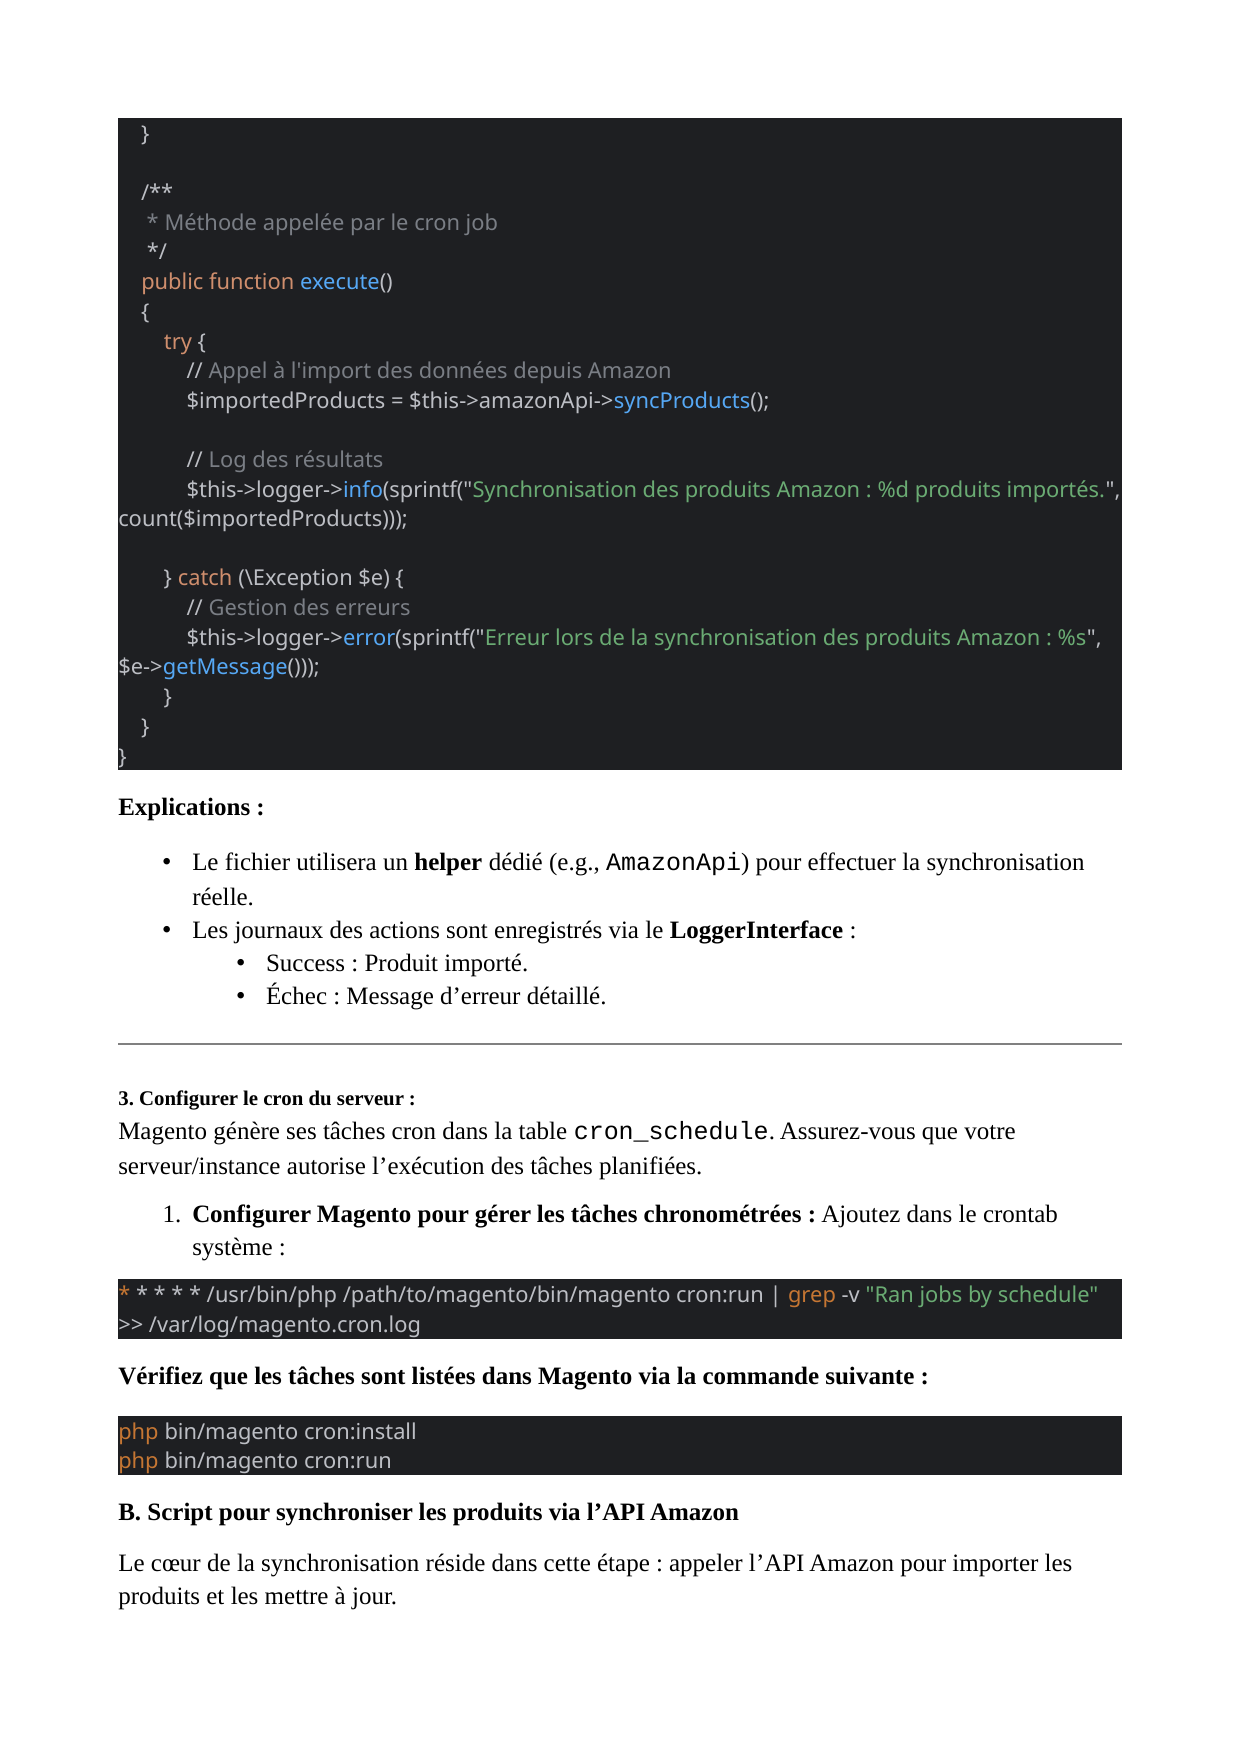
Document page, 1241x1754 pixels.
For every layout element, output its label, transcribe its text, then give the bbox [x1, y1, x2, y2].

list Échec : Message d’erreur détaillé. [236, 981, 1122, 1010]
subtitle B. Script pour synchroniser les produits via l’API Amazon [118, 1497, 1122, 1526]
list Les journaux des actions sont enregistrés via le LoggerInterface : [162, 915, 1122, 944]
text Le cœur de la synchronisation réside dans cette étape : appeler l’API Amazon pour importer les produits et les mettre à jour. [118, 1548, 1122, 1609]
text Magento génère ses tâches cron dans la table cron_schedule. Assurez-vous que votre serveur/instance autorise l’exécution des tâches planifiées. [118, 1116, 1122, 1180]
text php bin/magento cron:install php bin/magento cron:run [118, 1416, 1122, 1475]
subtitle 3. Configurer le cron du serveur : [118, 1086, 1122, 1110]
text * * * * * /usr/bin/php /path/to/magento/bin/magento cron:run | grep -v "Ran jobs by schedule" >> /var/log/magento.cron.log [118, 1279, 1122, 1339]
text } /** * Méthode appelée par le cron job */ public function execute() { try { // Appel à l'import des données depuis Amazon $importedProducts = $this->amazonApi->syncProducts(); // Log des résultats $this->logger->info(sprintf("Synchronisation des produits Amazon : %d produits importés.", count($importedProducts))); } catch (\Exception $e) { // Gestion des erreurs $this->logger->error(sprintf("Erreur lors de la synchronisation des produits Amazon : %s", $e->getMessage())); } } } [118, 118, 1122, 770]
text Explications : [118, 792, 1122, 821]
text Vérifiez que les tâches sont listées dans Magento via la commande suivante : [118, 1361, 1122, 1389]
list Configurer Magento pour gérer les tâches chronométrées : Ajoutez dans le crontab système : [162, 1199, 1122, 1261]
list Success : Produit importé. [236, 948, 1122, 977]
list Le fichier utilisera un helper dédié (e.g., AmazonApi) pour effectuer la synchronisation réelle. [162, 847, 1122, 911]
